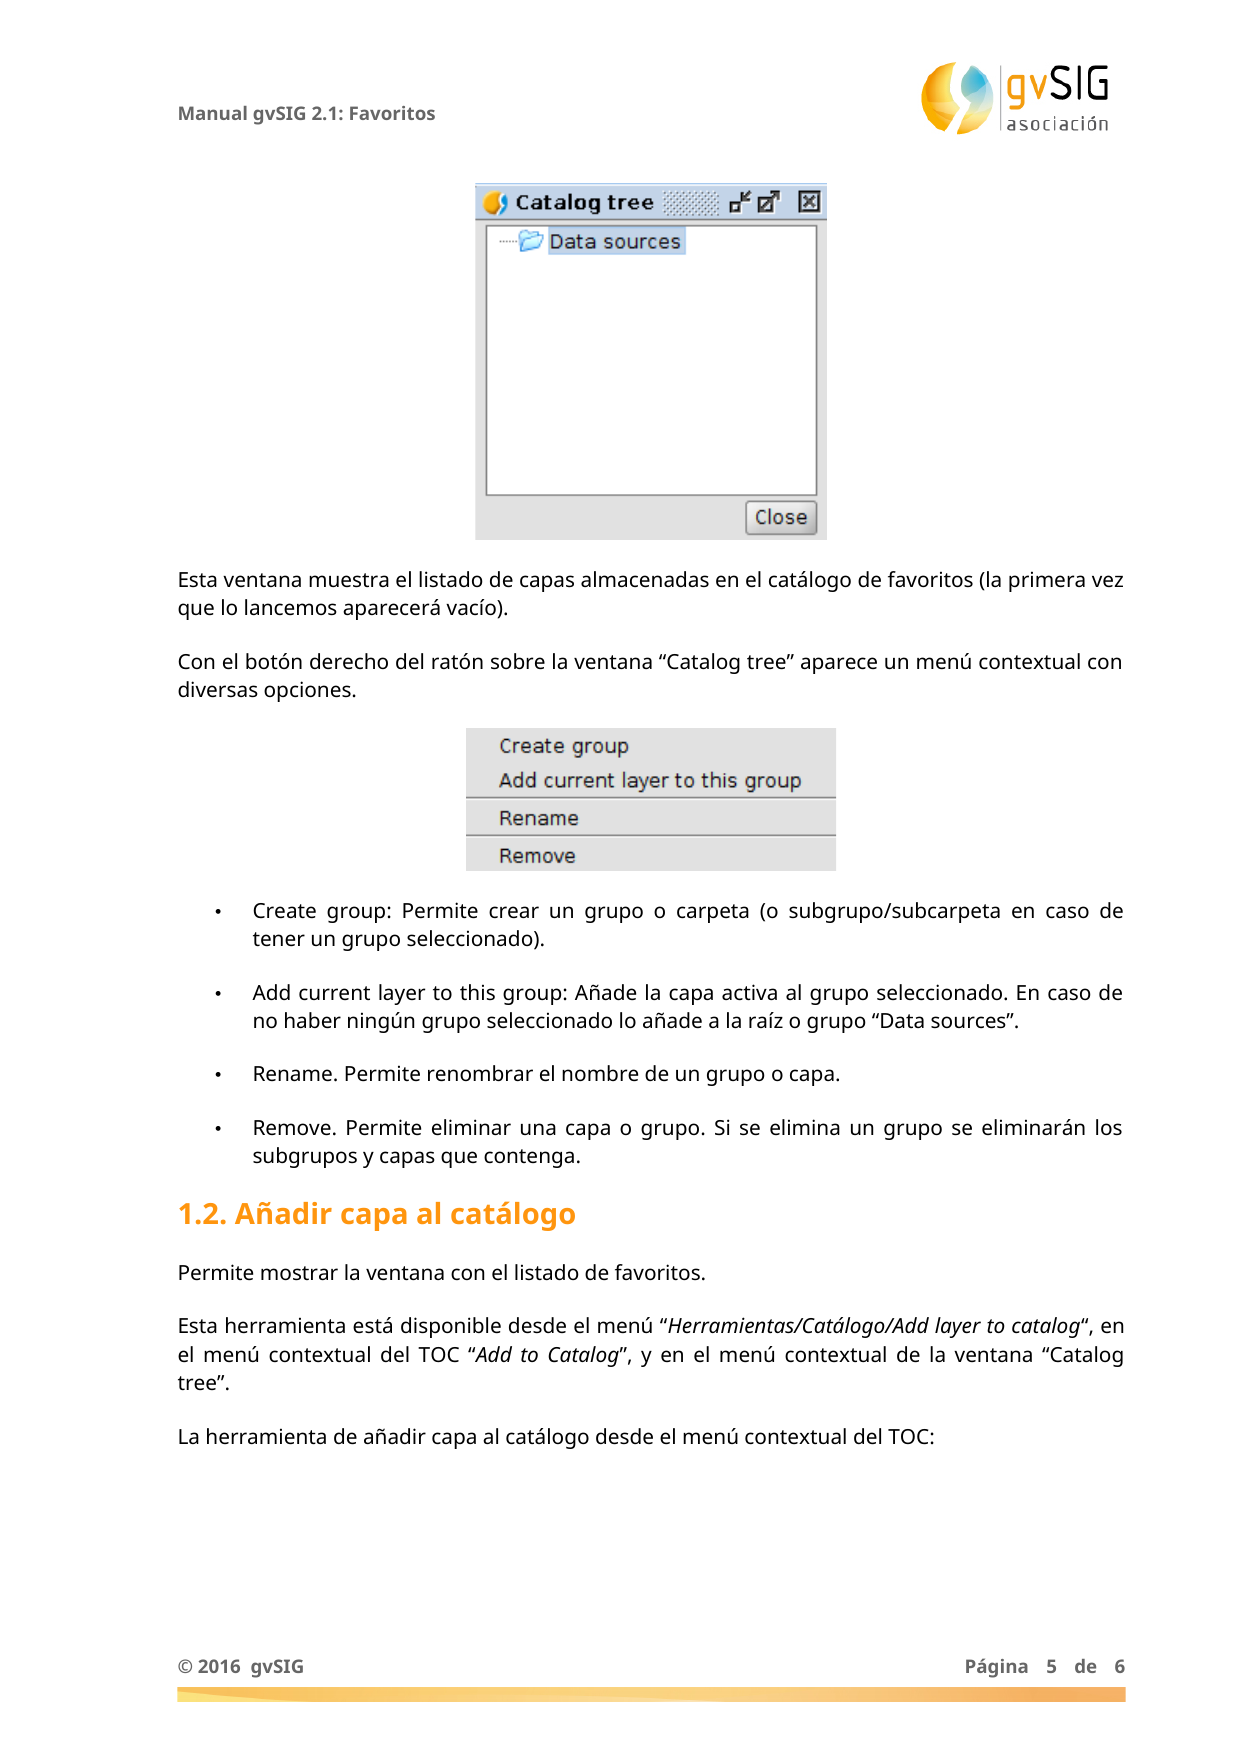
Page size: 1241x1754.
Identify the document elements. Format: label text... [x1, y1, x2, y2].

list Create group: Permite crear un grupo o carpeta (o subgrupo/subcarpeta en caso de tener un grupo seleccionado). [215, 896, 1125, 953]
picture [466, 728, 837, 871]
subtitle 1.2. Añadir capa al catálogo [177, 1193, 1125, 1233]
picture [177, 1687, 1126, 1702]
text Esta ventana muestra el listado de capas almacenadas en el catálogo de favoritos (la primera vez que lo lancemos aparecerá vacío). [177, 565, 1125, 622]
text Permite mostrar la ventana con el listado de favoritos. [177, 1258, 1125, 1287]
list Rename. Permite renombrar el nombre de un grupo o capa. [215, 1059, 1125, 1088]
list Add current layer to this group: Añade la capa activa al grupo seleccionado. En caso de no haber ningún grupo seleccionado lo añade a la raíz o grupo “Data sources”. [215, 978, 1125, 1034]
text Esta herramienta está disponible desde el menú “Herramientas/Catálogo/Add layer to catalog“, en el menú contextual del TOC “Add to Catalog”, y en el menú contextual de la ventana “Catalog tree”. [177, 1312, 1125, 1397]
text La herramienta de añadir capa al catálogo desde el menú contextual del TOC: [177, 1422, 1125, 1450]
picture [902, 47, 1122, 148]
text Con el botón derecho del ratón sobre la ventana “Catalog tree” aparece un menú contextual con diversas opciones. [177, 647, 1125, 704]
picture [475, 183, 827, 540]
list Remove. Permite eliminar una capa o grupo. Si se elimina un grupo se eliminarán los subgrupos y capas que contenga. [215, 1113, 1125, 1170]
